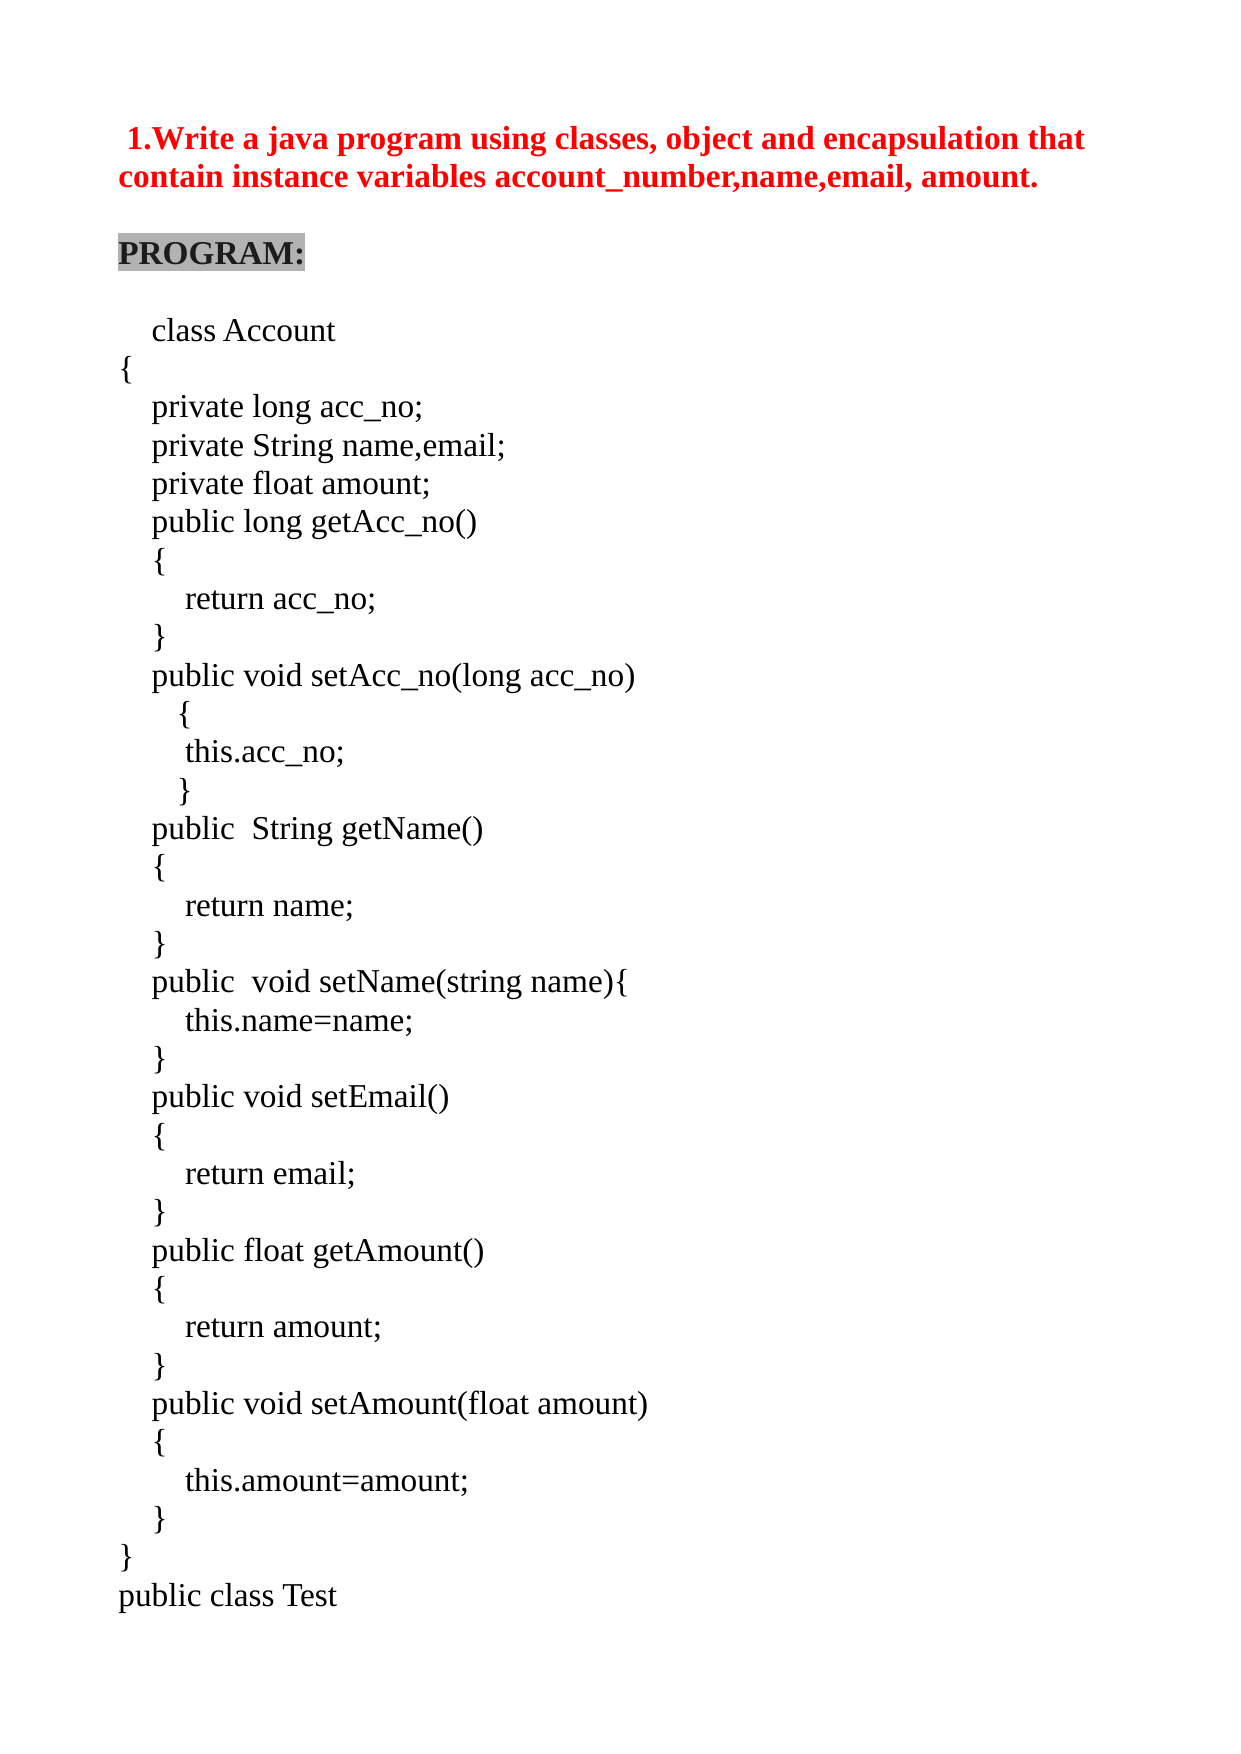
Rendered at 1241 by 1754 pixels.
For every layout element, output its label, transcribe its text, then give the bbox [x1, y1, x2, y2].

text } [118, 923, 1122, 961]
text 1.Write a java program using classes, object and encapsulation that contain instance variables account_number,name,email, amount. [118, 118, 1122, 195]
text } [118, 1191, 1122, 1230]
text private long acc_no; [118, 386, 1122, 425]
text public void setEmail() [118, 1076, 1122, 1115]
text } [118, 1345, 1122, 1383]
text return acc_no; [118, 578, 1122, 616]
text this.name=name; [118, 1000, 1122, 1038]
text { [118, 1421, 1122, 1460]
text public float getAmount() [118, 1230, 1122, 1268]
text return amount; [118, 1306, 1122, 1345]
text public void setName(string name){ [118, 961, 1122, 1000]
text public void setAcc_no(long acc_no) [118, 655, 1122, 693]
text return name; [118, 885, 1122, 923]
text class Account [118, 310, 1122, 348]
text { [118, 348, 1122, 386]
text } [118, 1498, 1122, 1536]
text { [118, 1115, 1122, 1153]
text public long getAcc_no() [118, 501, 1122, 540]
text private String name,email; [118, 425, 1122, 463]
text PROGRAM: [118, 233, 1122, 271]
text this.acc_no; [118, 731, 1122, 770]
text public void setAmount(float amount) [118, 1383, 1122, 1421]
text public String getName() [118, 808, 1122, 846]
text { [118, 540, 1122, 578]
text this.amount=amount; [118, 1460, 1122, 1498]
text { [118, 1268, 1122, 1306]
text private float amount; [118, 463, 1122, 501]
text } [118, 1038, 1122, 1076]
text { [118, 846, 1122, 885]
text } [118, 616, 1122, 655]
text } [118, 770, 1122, 808]
text public class Test [118, 1575, 1122, 1613]
text return email; [118, 1153, 1122, 1191]
text } [118, 1536, 1122, 1575]
text { [118, 693, 1122, 731]
